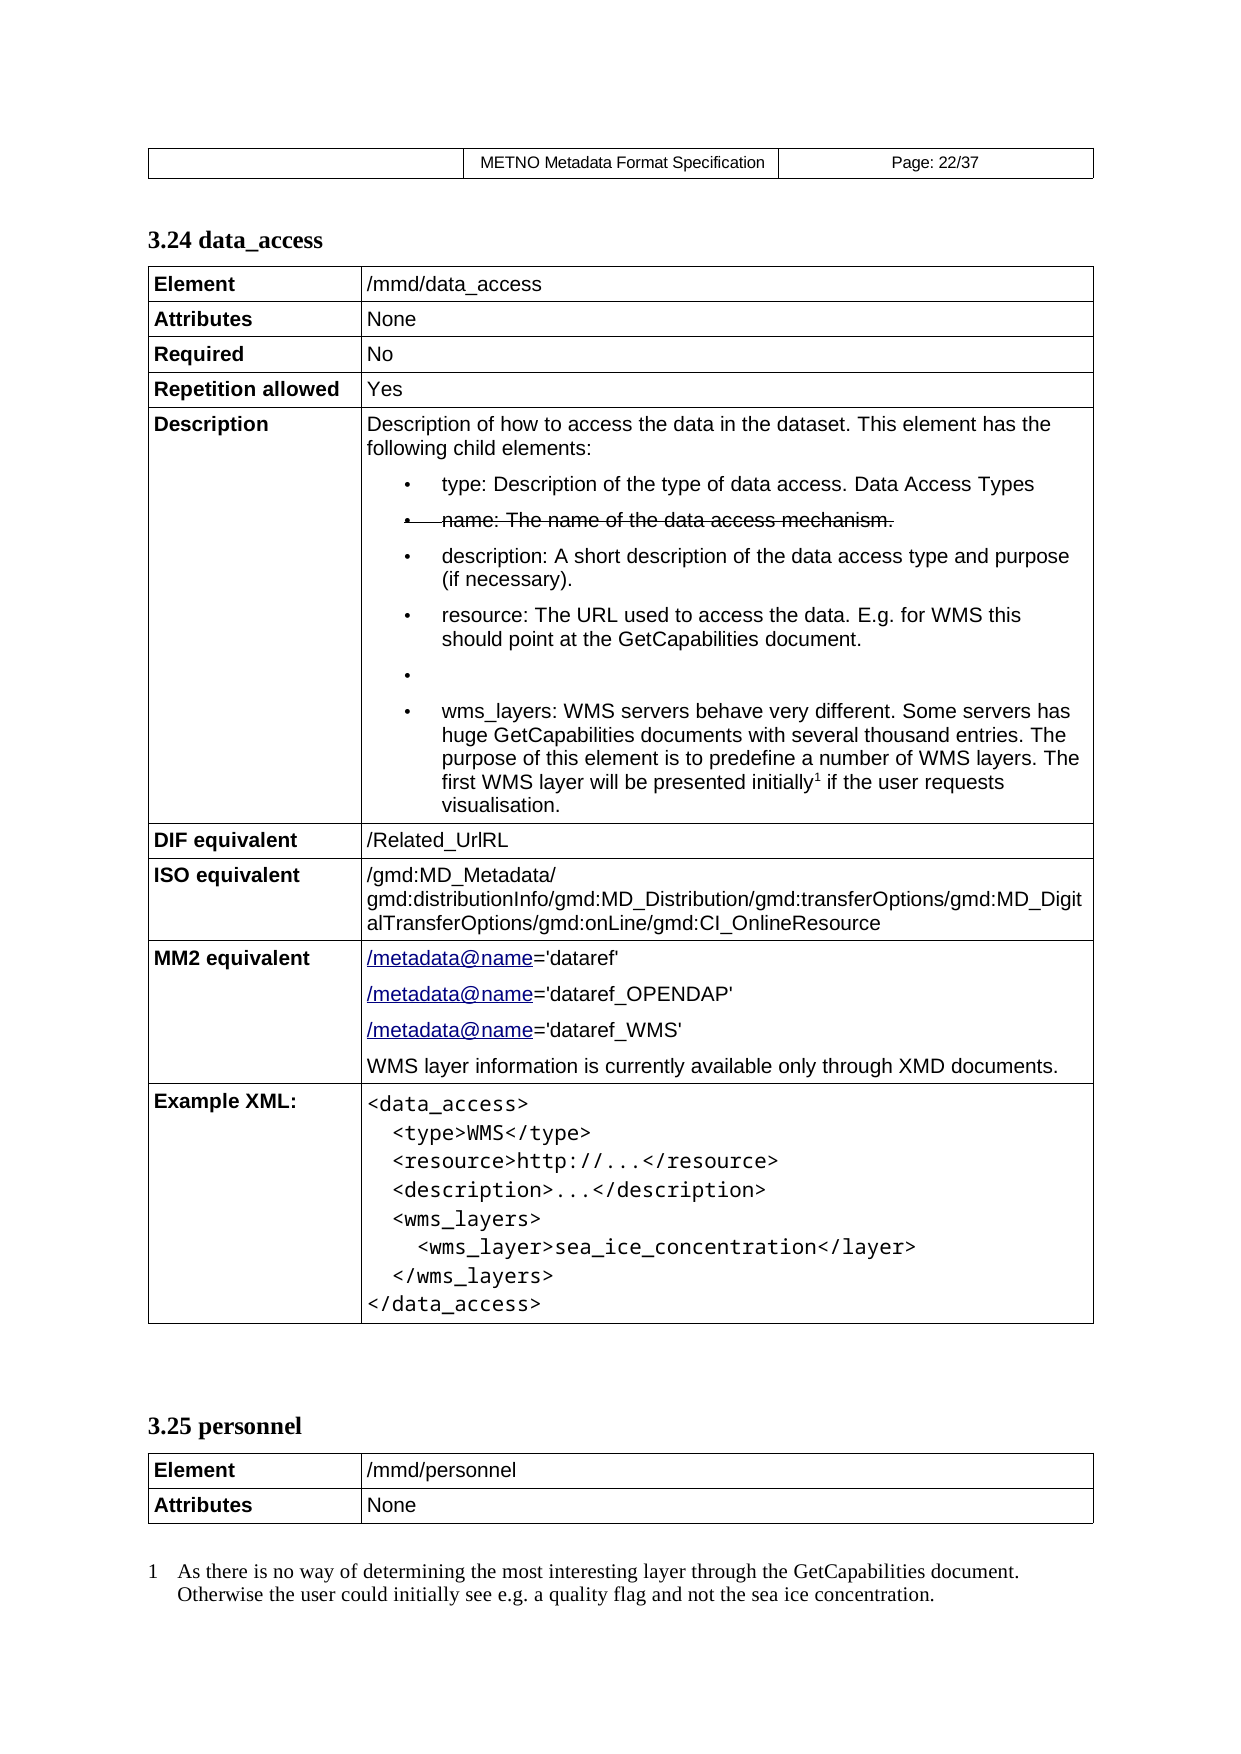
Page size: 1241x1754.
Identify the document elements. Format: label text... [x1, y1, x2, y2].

table_header /mmd/personnel [362, 1454, 1093, 1488]
table_cell Required [149, 337, 361, 372]
table_header Element [149, 1454, 361, 1488]
table_cell ISO equivalent [149, 859, 361, 940]
table_cell Attributes [149, 302, 361, 336]
table_cell Yes [362, 373, 1093, 407]
table_cell Description of how to access the data in the dataset. This element has the following child elements: type: Description of the type of data access. Data Access Types name: The name of the data access mechanism. description: A short description of the data access type and purpose (if necessary). resource: The URL used to access the data. E.g. for WMS this should point at the GetCapabilities document. wms_layers: WMS servers behave very different. Some servers has huge GetCapabilities documents with several thousand entries. The purpose of this element is to predefine a number of WMS layers. The first WMS layer will be presented initially if the user requests visualisation. [362, 408, 1093, 823]
table_header Element [149, 267, 361, 301]
table_cell None [362, 302, 1093, 336]
table_cell <data_access> <type>WMS</type> <resource>http://...</resource> <description>...</description> <wms_layers> <wms_layer>sea_ice_concentration</layer> </wms_layers> </data_access> [362, 1084, 1093, 1323]
table_cell /Related_UrlRL [362, 824, 1093, 858]
table_cell Repetition allowed [149, 373, 361, 407]
table_header /mmd/data_access [362, 267, 1093, 301]
table_cell MM2 equivalent [149, 941, 361, 1083]
table_cell /gmd:MD_Metadata/ gmd:distributionInfo/gmd:MD_Distribution/gmd:transferOptions/gmd:MD_DigitalTransferOptions/gmd:onLine/gmd:CI_OnlineResource [362, 859, 1093, 940]
table_cell Example XML: [149, 1084, 361, 1323]
table_cell None [362, 1489, 1093, 1523]
table_cell DIF equivalent [149, 824, 361, 858]
table_cell Description [149, 408, 361, 823]
subtitle personnel [148, 1412, 1093, 1440]
table_cell /metadata@name='dataref' /metadata@name='dataref_OPENDAP' /metadata@name='dataref_WMS' WMS layer information is currently available only through XMD documents. [362, 941, 1093, 1083]
table_cell No [362, 337, 1093, 372]
table_cell Attributes [149, 1489, 361, 1523]
subtitle data_access [148, 226, 1093, 254]
